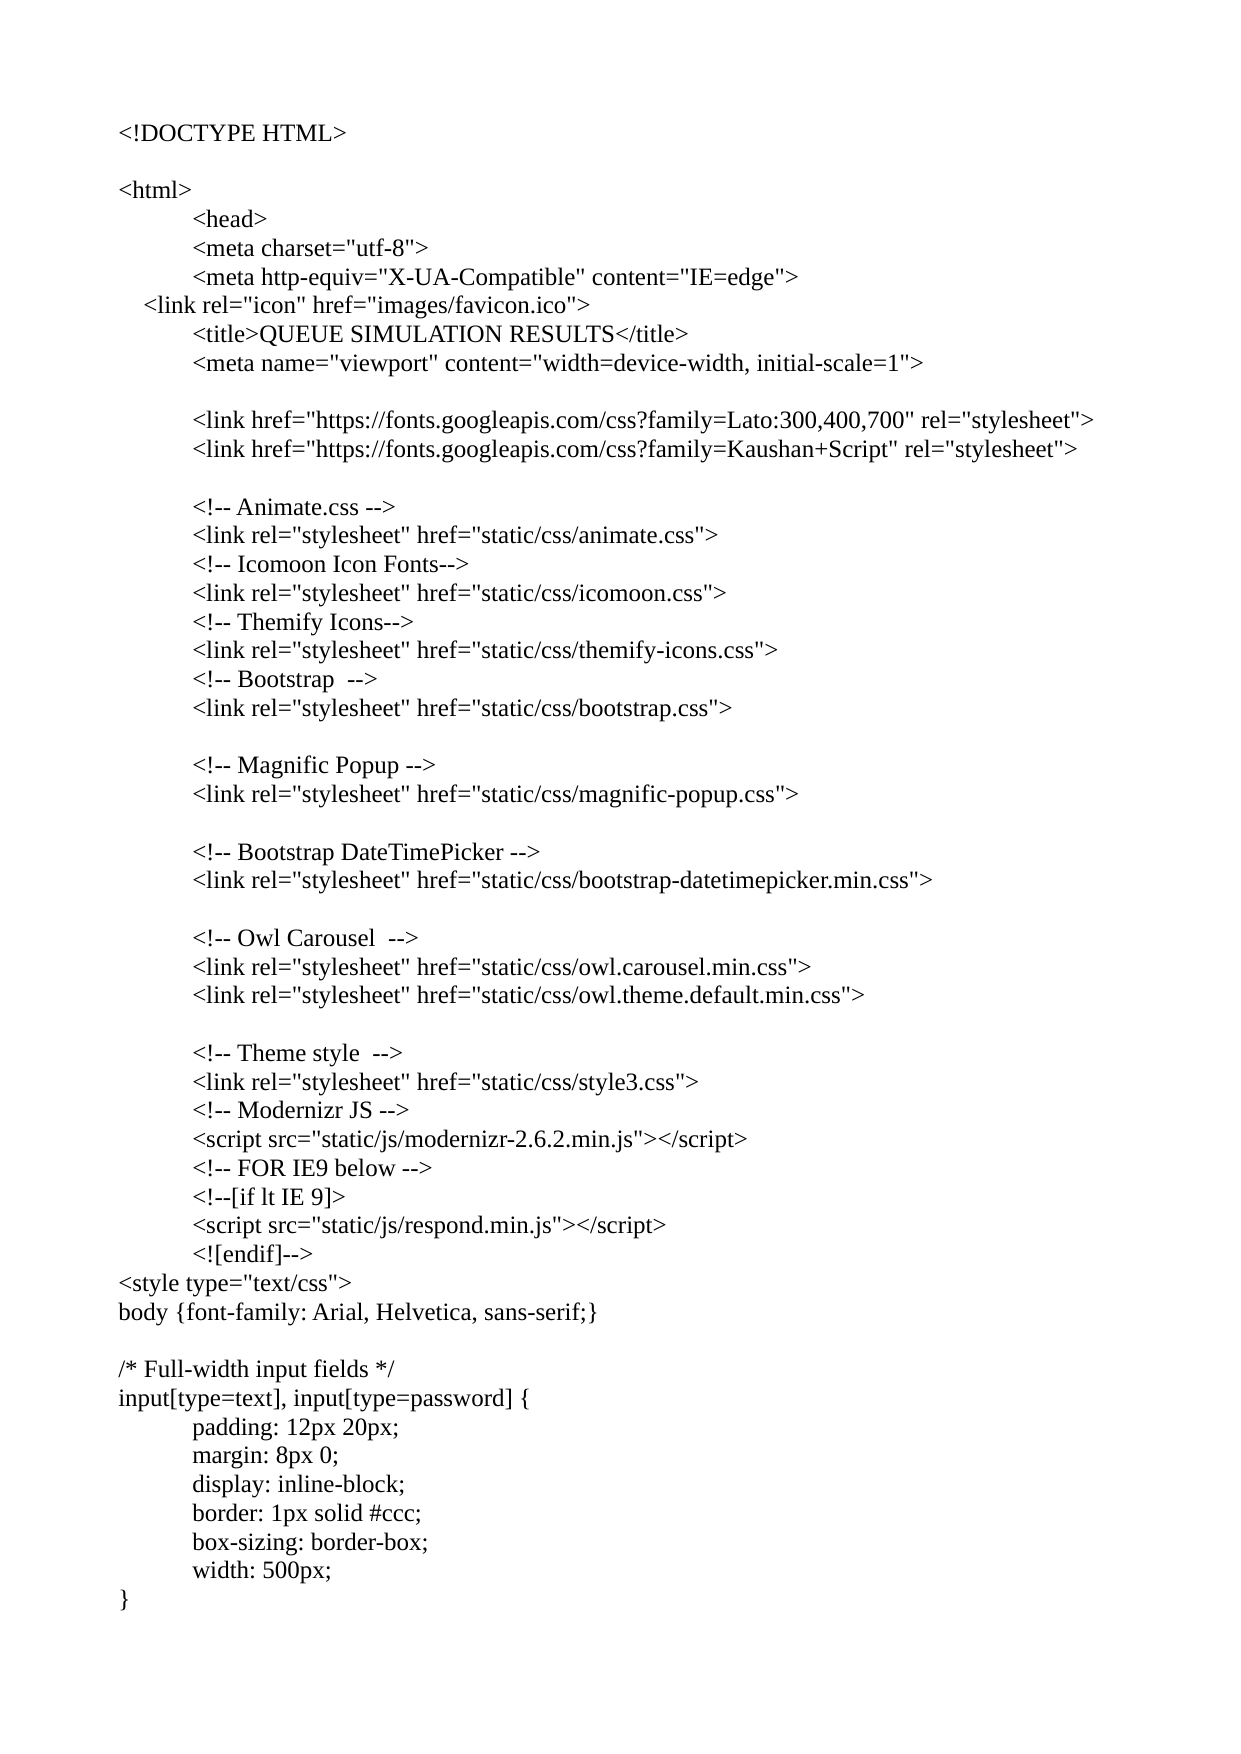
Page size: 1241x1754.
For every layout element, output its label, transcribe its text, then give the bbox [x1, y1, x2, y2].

text <link href="https://fonts.googleapis.com/css?family=Lato:300,400,700" rel="stylesheet"> [118, 406, 1122, 434]
text <link rel="stylesheet" href="static/css/animate.css"> [118, 521, 1122, 549]
text <meta charset="utf-8"> [118, 233, 1122, 262]
text border: 1px solid #ccc; [118, 1498, 1122, 1527]
text <link rel="stylesheet" href="static/css/owl.theme.default.min.css"> [118, 981, 1122, 1009]
text <!-- Bootstrap DateTimePicker --> [118, 837, 1122, 866]
text <link rel="stylesheet" href="static/css/magnific-popup.css"> [118, 779, 1122, 808]
text <head> [118, 204, 1122, 233]
text <html> [118, 176, 1122, 204]
text <meta http-equiv="X-UA-Compatible" content="IE=edge"> [118, 262, 1122, 291]
text box-sizing: border-box; [118, 1527, 1122, 1556]
text display: inline-block; [118, 1469, 1122, 1498]
text <script src="static/js/respond.min.js"></script> [118, 1211, 1122, 1239]
text <!-- Magnific Popup --> [118, 751, 1122, 779]
text <!-- Animate.css --> [118, 492, 1122, 521]
text } [118, 1584, 1122, 1613]
text <link rel="stylesheet" href="static/css/style3.css"> [118, 1067, 1122, 1096]
text margin: 8px 0; [118, 1441, 1122, 1469]
text <![endif]--> [118, 1239, 1122, 1268]
text <link rel="stylesheet" href="static/css/themify-icons.css"> [118, 636, 1122, 664]
text <link rel="stylesheet" href="static/css/icomoon.css"> [118, 578, 1122, 607]
text <title>QUEUE SIMULATION RESULTS</title> [118, 319, 1122, 348]
text <!-- Owl Carousel --> [118, 923, 1122, 952]
text <meta name="viewport" content="width=device-width, initial-scale=1"> [118, 348, 1122, 377]
text <!-- Theme style --> [118, 1038, 1122, 1067]
text <style type="text/css"> [118, 1268, 1122, 1297]
text <link rel="icon" href="images/favicon.ico"> [118, 291, 1122, 319]
text /* Full-width input fields */ [118, 1354, 1122, 1383]
text <!--[if lt IE 9]> [118, 1182, 1122, 1211]
text <link href="https://fonts.googleapis.com/css?family=Kaushan+Script" rel="stylesheet"> [118, 434, 1122, 463]
text width: 500px; [118, 1556, 1122, 1584]
text body {font-family: Arial, Helvetica, sans-serif;} [118, 1297, 1122, 1326]
text <!-- Themify Icons--> [118, 607, 1122, 636]
text padding: 12px 20px; [118, 1412, 1122, 1441]
text <!DOCTYPE HTML> [118, 118, 1122, 147]
text <script src="static/js/modernizr-2.6.2.min.js"></script> [118, 1124, 1122, 1153]
text <!-- Icomoon Icon Fonts--> [118, 549, 1122, 578]
text <link rel="stylesheet" href="static/css/bootstrap.css"> [118, 693, 1122, 722]
text <link rel="stylesheet" href="static/css/bootstrap-datetimepicker.min.css"> [118, 866, 1122, 894]
text <link rel="stylesheet" href="static/css/owl.carousel.min.css"> [118, 952, 1122, 981]
text <!-- FOR IE9 below --> [118, 1153, 1122, 1182]
text <!-- Bootstrap --> [118, 664, 1122, 693]
text input[type=text], input[type=password] { [118, 1383, 1122, 1412]
text <!-- Modernizr JS --> [118, 1096, 1122, 1124]
